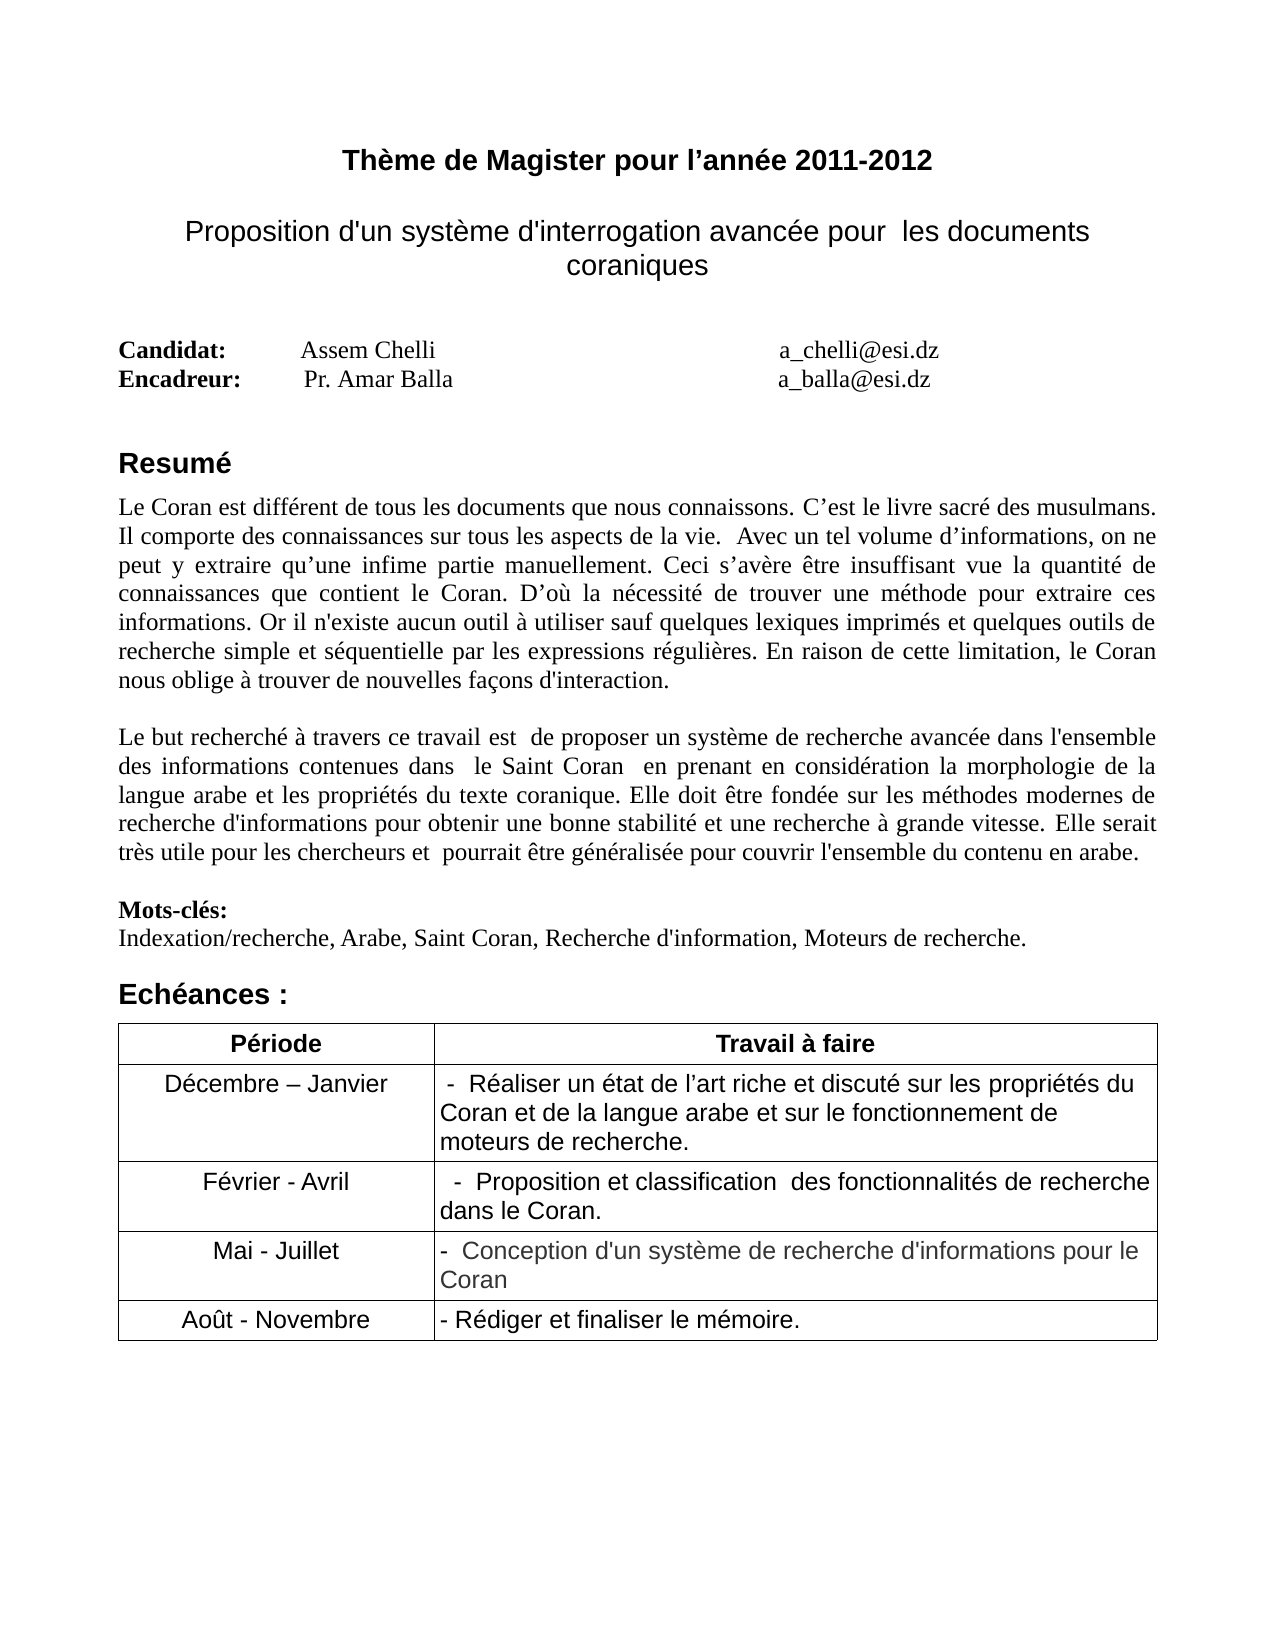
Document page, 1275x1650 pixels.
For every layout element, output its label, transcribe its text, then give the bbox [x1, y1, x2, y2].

table_cell - Rédiger et finaliser le mémoire. [435, 1301, 1157, 1340]
text Indexation/recherche, Arabe, Saint Coran, Recherche d'information, Moteurs de recherche. [118, 923, 1157, 952]
table_cell - Conception d'un système de recherche d'informations pour le Coran [435, 1232, 1157, 1299]
table_cell - Proposition et classification des fonctionnalités de recherche dans le Coran. [435, 1162, 1157, 1231]
subtitle Resumé [118, 446, 1157, 480]
text Candidat: Assem Chelli a_chelli@esi.dz [118, 335, 1157, 364]
subtitle Proposition d'un système d'interrogation avancée pour les documents coraniques [118, 214, 1157, 281]
table_cell Février - Avril [119, 1162, 434, 1231]
subtitle Echéances : [118, 977, 1157, 1011]
subtitle Thème de Magister pour l’année 2011-2012 [118, 143, 1157, 177]
table_header Travail à faire [435, 1024, 1157, 1064]
text Mots-clés: [118, 895, 1157, 923]
table_cell Août - Novembre [119, 1301, 434, 1340]
text Encadreur: Pr. Amar Balla a_balla@esi.dz [118, 364, 1157, 392]
text Le but recherché à travers ce travail est de proposer un système de recherche avancée dans l'ensemble des informations contenues dans le Saint Coran en prenant en considération la morphologie de la langue arabe et les propriétés du texte coranique. Elle doit être fondée sur les méthodes modernes de recherche d'informations pour obtenir une bonne stabilité et une recherche à grande vitesse. Elle serait très utile pour les chercheurs et pourrait être généralisée pour couvrir l'ensemble du contenu en arabe. [118, 722, 1157, 866]
table_cell - Réaliser un état de l’art riche et discuté sur les propriétés du Coran et de la langue arabe et sur le fonctionnement de moteurs de recherche. [435, 1065, 1157, 1161]
text Le Coran est différent de tous les documents que nous connaissons. C’est le livre sacré des musulmans. Il comporte des connaissances sur tous les aspects de la vie. Avec un tel volume d’informations, on ne peut y extraire qu’une infime partie manuellement. Ceci s’avère être insuffisant vue la quantité de connaissances que contient le Coran. D’où la nécessité de trouver une méthode pour extraire ces informations. Or il n'existe aucun outil à utiliser sauf quelques lexiques imprimés et quelques outils de recherche simple et séquentielle par les expressions régulières. En raison de cette limitation, le Coran nous oblige à trouver de nouvelles façons d'interaction. [118, 492, 1157, 693]
table_cell Mai - Juillet [119, 1232, 434, 1299]
table_cell Décembre – Janvier [119, 1065, 434, 1161]
table_header Période [119, 1024, 434, 1064]
